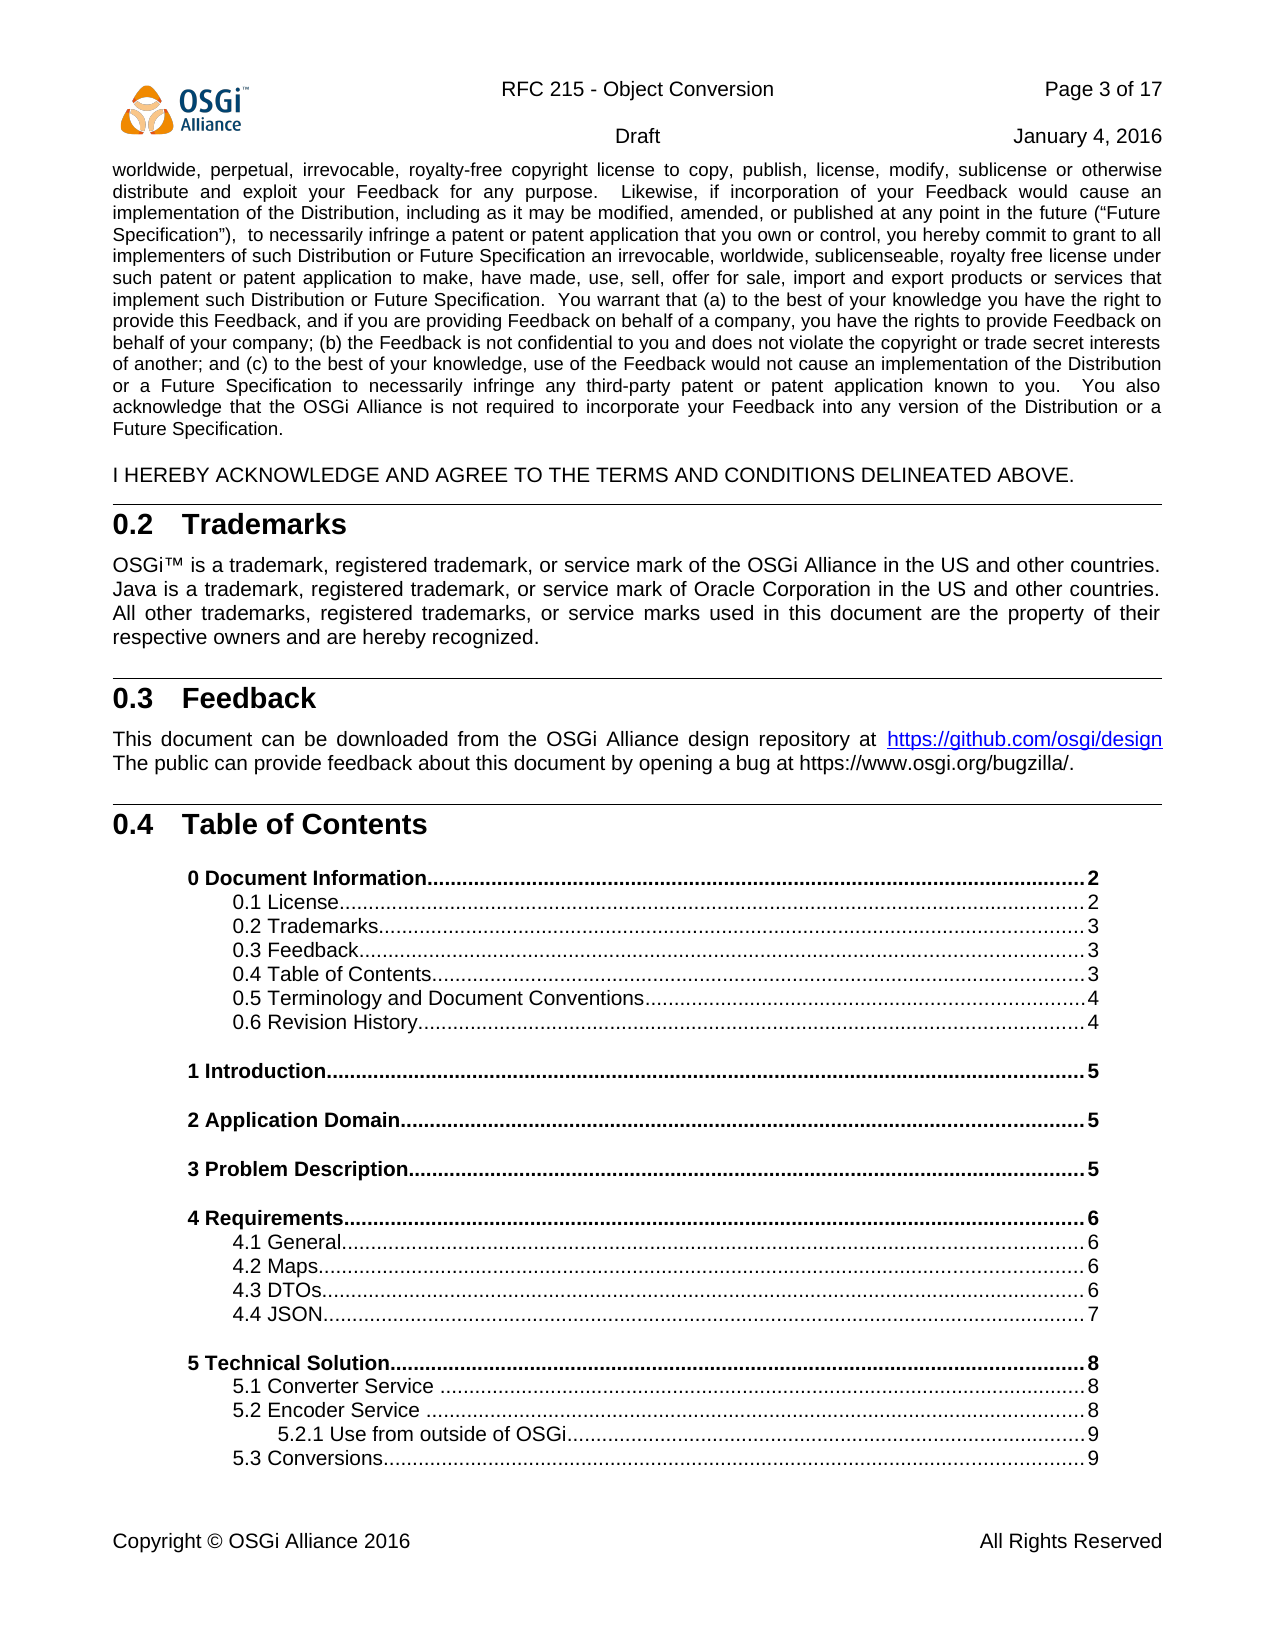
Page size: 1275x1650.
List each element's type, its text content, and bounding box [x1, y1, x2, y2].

text 0.3 Feedback 3 [232, 938, 1162, 962]
text 2 Application Domain 5 [187, 1108, 1162, 1132]
subtitle Trademarks [112, 505, 1162, 541]
text 4.2 Maps 6 [232, 1253, 1162, 1277]
text 5.2 Encoder Service 8 [232, 1398, 1162, 1422]
text 5.2.1 Use from outside of OSGi 9 [277, 1422, 1162, 1446]
text 0.2 Trademarks 3 [232, 914, 1162, 938]
text 0.4 Table of Contents 3 [232, 962, 1162, 986]
picture [113, 78, 257, 142]
text 0.1 License 2 [232, 890, 1162, 914]
text 4 Requirements 6 [187, 1206, 1162, 1229]
subtitle Table of Contents [112, 805, 1162, 841]
text OSGi™ is a trademark, registered trademark, or service mark of the OSGi Alliance in the US and other countries. Java is a trademark, registered trademark, or service mark of Oracle Corporation in the US and other countries. All other trademarks, registered trademarks, or service marks used in this document are the property of their respective owners and are hereby recognized. [112, 553, 1162, 649]
text 5 Technical Solution 8 [187, 1350, 1162, 1374]
text 4.3 DTOs 6 [232, 1277, 1162, 1301]
subtitle Feedback [112, 679, 1162, 715]
text 4.4 JSON 7 [232, 1301, 1162, 1325]
text 3 Problem Description 5 [187, 1157, 1162, 1181]
text 5.3 Conversions 9 [232, 1446, 1162, 1470]
text 0.6 Revision History 4 [232, 1010, 1162, 1034]
text worldwide, perpetual, irrevocable, royalty-free copyright license to copy, publish, license, modify, sublicense or otherwise distribute and exploit your Feedback for any purpose. Likewise, if incorporation of your Feedback would cause an implementation of the Distribution, including as it may be modified, amended, or published at any point in the future (“Future Specification”), to necessarily infringe a patent or patent application that you own or control, you hereby commit to grant to all implementers of such Distribution or Future Specification an irrevocable, worldwide, sublicenseable, royalty free license under such patent or patent application to make, have made, use, sell, offer for sale, import and export products or services that implement such Distribution or Future Specification. You warrant that (a) to the best of your knowledge you have the right to provide this Feedback, and if you are providing Feedback on behalf of a company, you have the rights to provide Feedback on behalf of your company; (b) the Feedback is not confidential to you and does not violate the copyright or trade secret interests of another; and (c) to the best of your knowledge, use of the Feedback would not cause an implementation of the Distribution or a Future Specification to necessarily infringe any third-party patent or patent application known to you. You also acknowledge that the OSGi Alliance is not required to incorporate your Feedback into any version of the Distribution or a Future Specification. [112, 159, 1162, 439]
text 4.1 General 6 [232, 1229, 1162, 1253]
text 0 Document Information 2 [187, 866, 1162, 890]
text 1 Introduction 5 [187, 1059, 1162, 1083]
text I HEREBY ACKNOWLEDGE AND AGREE TO THE TERMS AND CONDITIONS DELINEATED ABOVE. [112, 463, 1162, 487]
text 0.5 Terminology and Document Conventions 4 [232, 986, 1162, 1010]
text 5.1 Converter Service 8 [232, 1374, 1162, 1398]
text This document can be downloaded from the OSGi Alliance design repository at https://github.com/osgi/design The public can provide feedback about this document by opening a bug at https://www.osgi.org/bugzilla/. [112, 727, 1162, 775]
